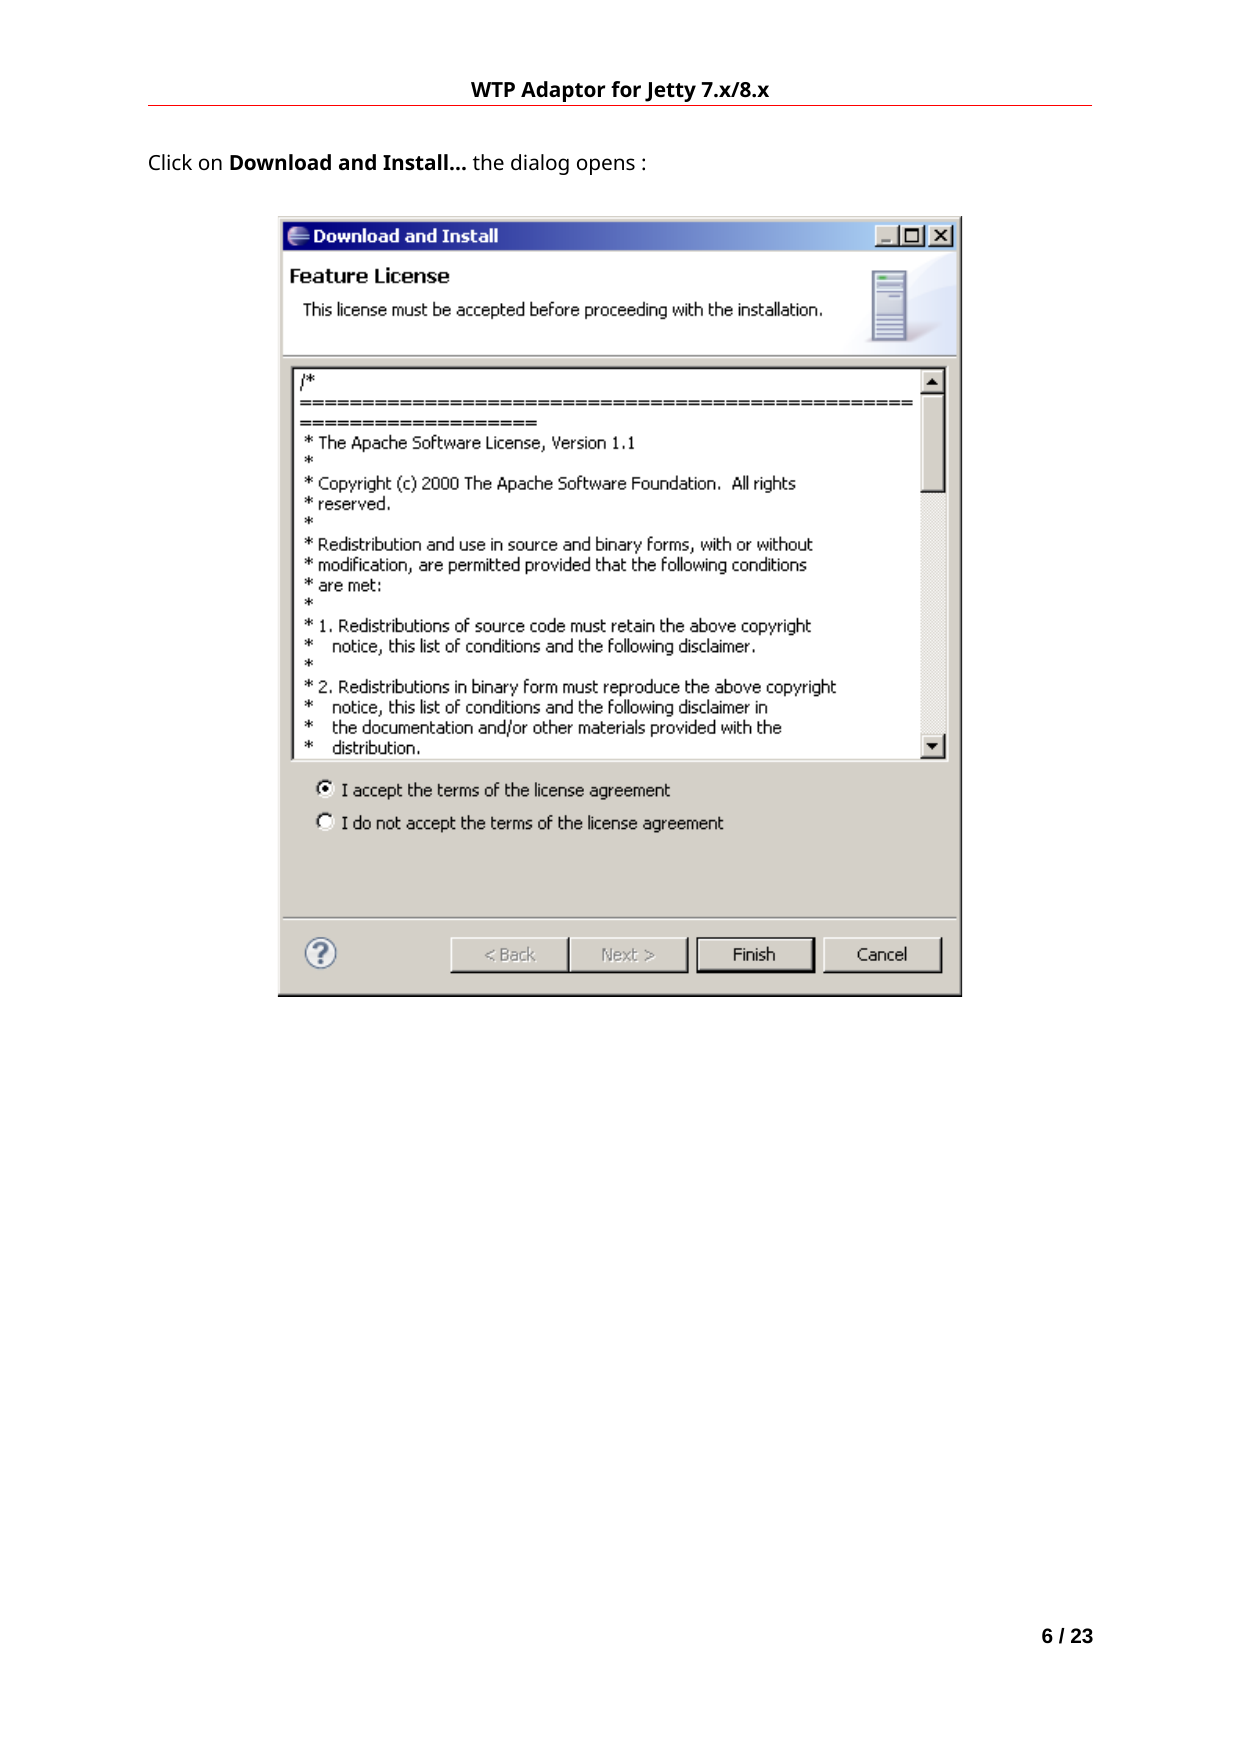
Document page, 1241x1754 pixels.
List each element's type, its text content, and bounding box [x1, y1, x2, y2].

text Click on Download and Install... the dialog opens : [148, 148, 1092, 176]
picture [277, 216, 963, 997]
